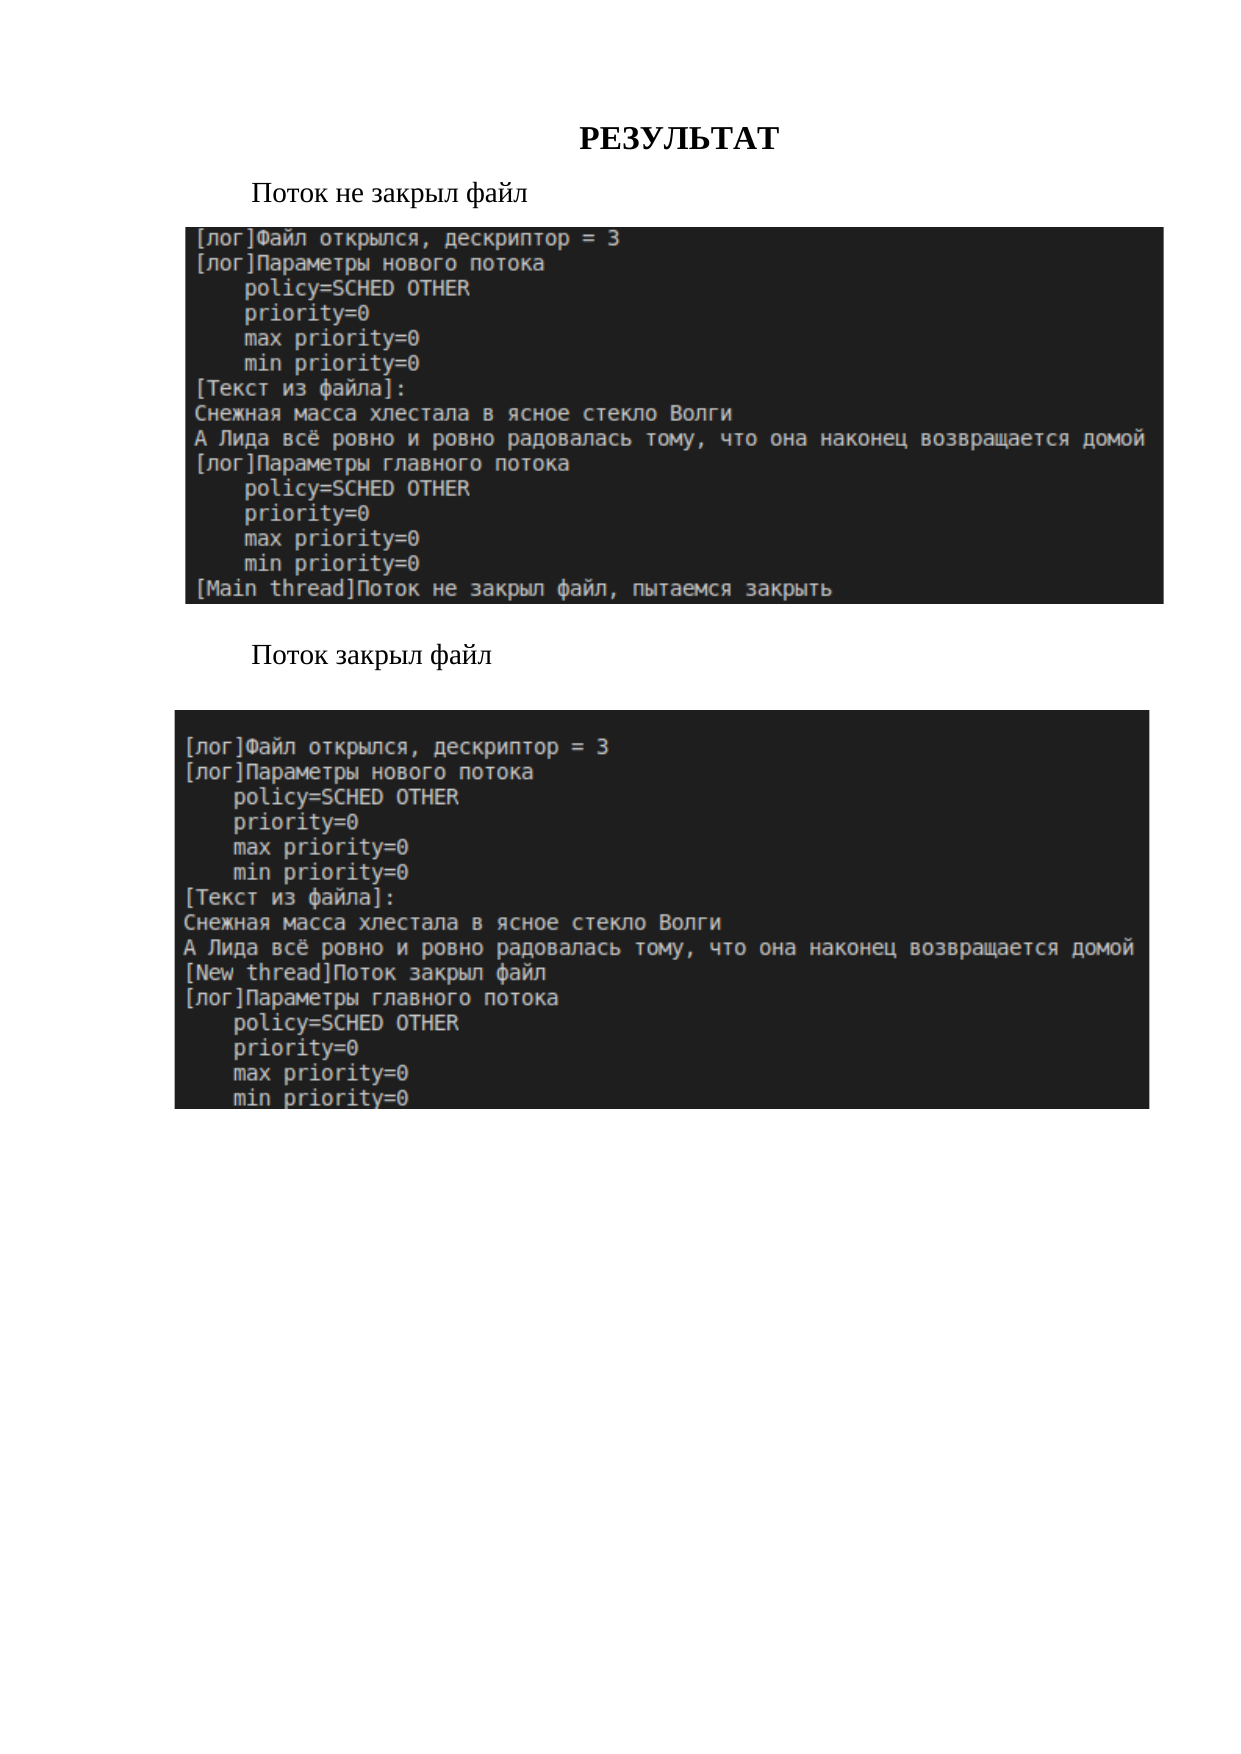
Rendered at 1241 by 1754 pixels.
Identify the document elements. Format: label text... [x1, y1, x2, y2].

picture [174, 710, 1150, 1109]
picture [185, 227, 1164, 604]
text Поток не закрыл файл [177, 176, 1181, 209]
subtitle РЕЗУЛЬТАТ [177, 118, 1181, 156]
text Поток закрыл файл [177, 637, 1181, 671]
